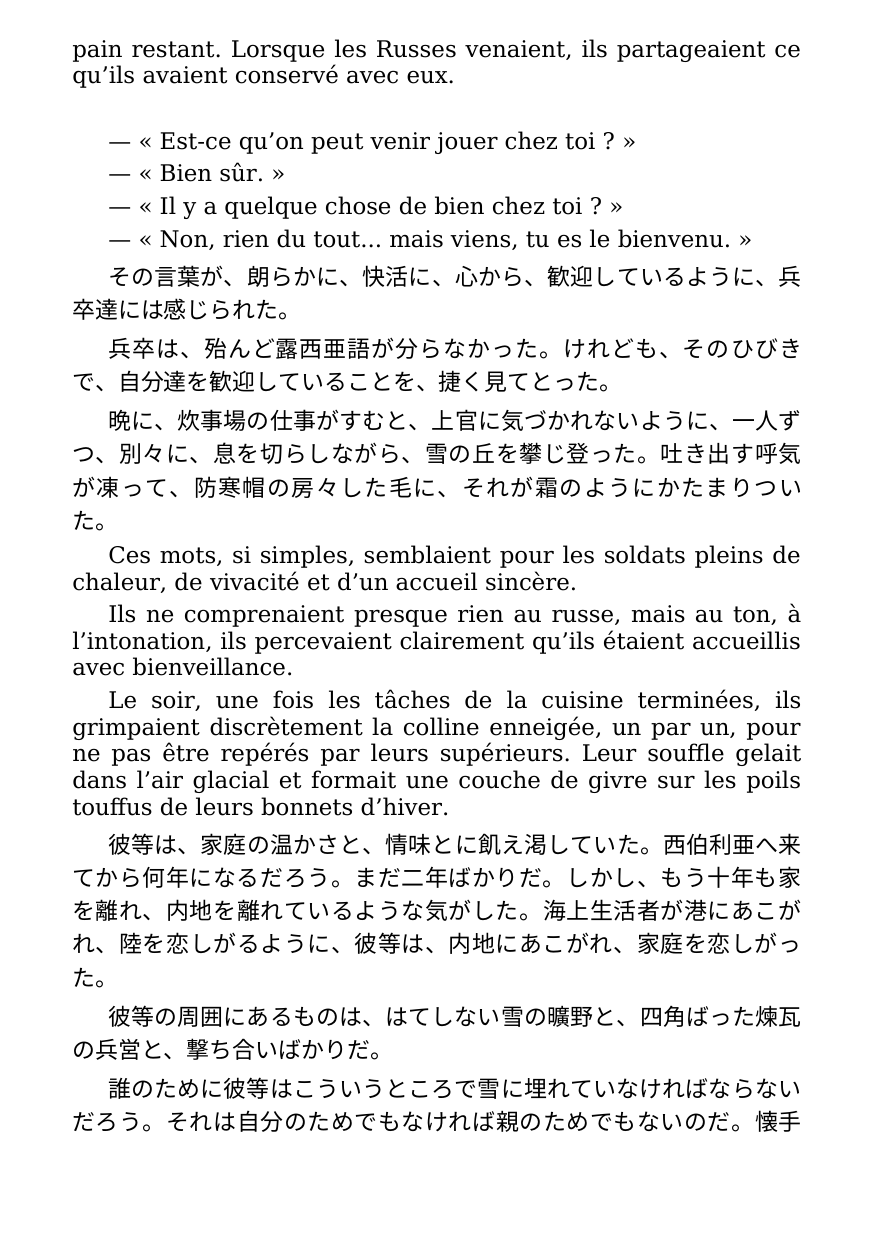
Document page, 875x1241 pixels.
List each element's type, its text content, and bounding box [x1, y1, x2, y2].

text 誰のために彼等はこういうところで雪に埋れていなければならないだろう。それは自分のためでもなければ親のためでもないのだ。懐手 [72, 1071, 802, 1137]
text pain restant. Lorsque les Russes venaient, ils partageaient ce qu’ils avaient conservé avec eux. [72, 36, 802, 89]
text Ils ne comprenaient presque rien au russe, mais au ton, à l’intonation, ils percevaient clairement qu’ils étaient accueillis avec bienveillance. [72, 601, 802, 681]
text 晩に、炊事場の仕事がすむと、上官に気づかれないように、一人ずつ、別々に、息を切らしながら、雪の丘を攀じ登った。吐き出す呼気が凍って、防寒帽の房々した毛に、それが霜のようにかたまりついた。 [72, 403, 802, 536]
text Le soir, une fois les tâches de la cuisine terminées, ils grimpaient discrètement la colline enneigée, un par un, pour ne pas être repérés par leurs supérieurs. Leur souffle gelait dans l’air glacial et formait une couche de givre sur les poils touffus de leurs bonnets d’hiver. [72, 687, 802, 821]
text — « Bien sûr. » [72, 161, 802, 187]
text — « Il y a quelque chose de bien chez toi ? » [72, 193, 802, 220]
text その言葉が、朗らかに、快活に、心から、歓迎しているように、兵卒達には感じられた。 [72, 258, 802, 325]
text 兵卒は、殆んど露西亜語が分らなかった。けれども、そのひびきで、自分達を歓迎していることを、捷く見てとった。 [72, 331, 802, 397]
text 彼等は、家庭の温かさと、情味とに飢え渇していた。西伯利亜へ来てから何年になるだろう。まだ二年ばかりだ。しかし、もう十年も家を離れ、内地を離れているような気がした。海上生活者が港にあこがれ、陸を恋しがるように、彼等は、内地にあこがれ、家庭を恋しがった。 [72, 826, 802, 993]
text Ces mots, si simples, semblaient pour les soldats pleins de chaleur, de vivacité et d’un accueil sincère. [72, 542, 802, 595]
text 彼等の周囲にあるものは、はてしない雪の曠野と、四角ばった煉瓦の兵営と、撃ち合いばかりだ。 [72, 998, 802, 1065]
text — « Non, rien du tout... mais viens, tu es le bienvenu. » [72, 226, 802, 252]
text — « Est-ce qu’on peut venir jouer chez toi ? » [72, 128, 802, 154]
